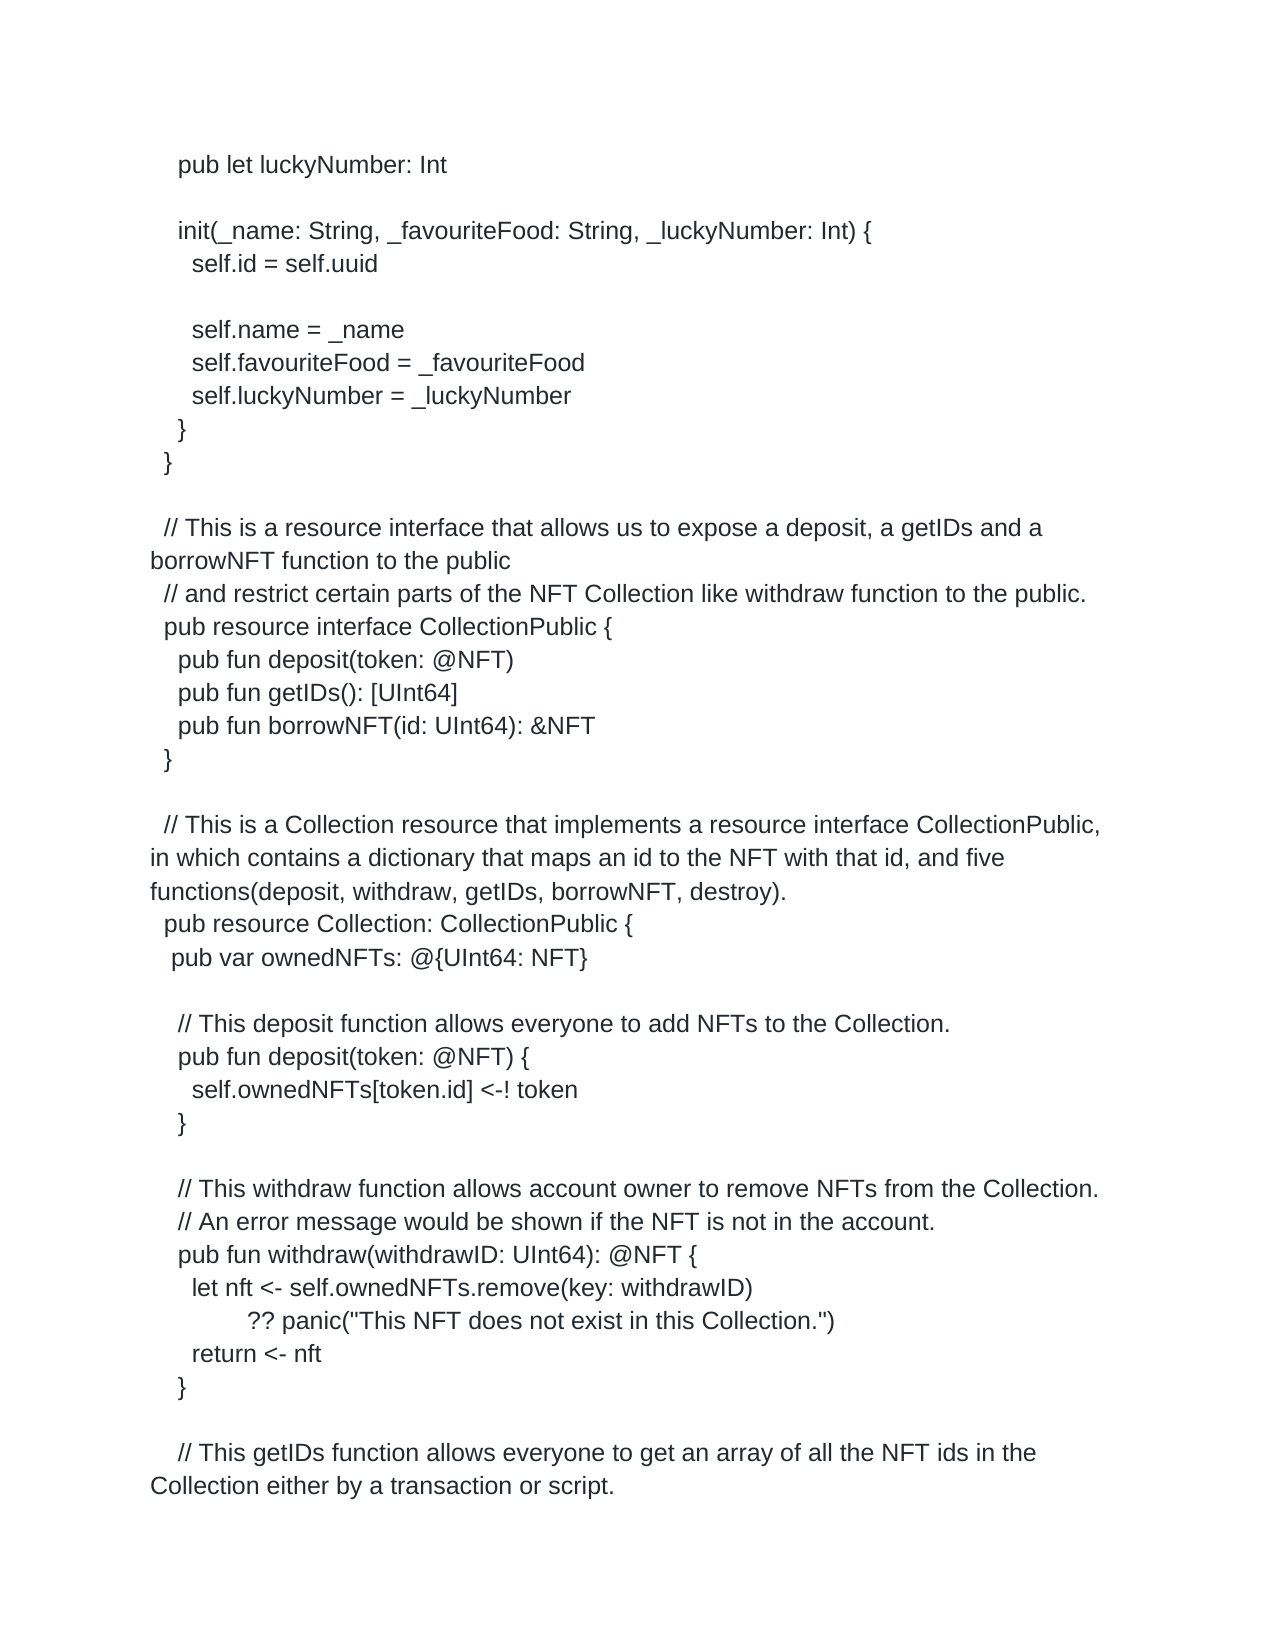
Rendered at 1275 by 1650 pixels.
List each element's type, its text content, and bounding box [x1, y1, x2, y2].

text pub fun deposit(token: @NFT) { [150, 1042, 1125, 1070]
text pub fun deposit(token: @NFT) [150, 645, 1125, 674]
text // This withdraw function allows account owner to remove NFTs from the Collection. [150, 1174, 1125, 1202]
text self.id = self.uuid [150, 249, 1125, 278]
text } [150, 744, 1125, 773]
text return <- nft [150, 1339, 1125, 1367]
text pub fun getIDs(): [UInt64] [150, 678, 1125, 707]
text // This deposit function allows everyone to add NFTs to the Collection. [150, 1008, 1125, 1037]
text let nft <- self.ownedNFTs.remove(key: withdrawID) [150, 1273, 1125, 1301]
text pub var ownedNFTs: @{UInt64: NFT} [150, 942, 1125, 971]
text self.favouriteFood = _favouriteFood [150, 348, 1125, 377]
text self.ownedNFTs[token.id] <-! token [150, 1074, 1125, 1103]
text ?? panic("This NFT does not exist in this Collection.") [150, 1306, 1125, 1334]
text // This is a resource interface that allows us to expose a deposit, a getIDs and a borrowNFT function to the public [150, 513, 1125, 575]
text pub fun withdraw(withdrawID: UInt64): @NFT { [150, 1240, 1125, 1268]
text // An error message would be shown if the NFT is not in the account. [150, 1207, 1125, 1235]
text } [150, 1108, 1125, 1136]
text } [150, 447, 1125, 476]
text } [150, 414, 1125, 443]
text } [150, 1372, 1125, 1401]
text self.luckyNumber = _luckyNumber [150, 381, 1125, 410]
text // This getIDs function allows everyone to get an array of all the NFT ids in the Collection either by a transaction or script. [150, 1438, 1125, 1499]
text pub resource Collection: CollectionPublic { [150, 909, 1125, 938]
text // and restrict certain parts of the NFT Collection like withdraw function to the public. [150, 579, 1125, 608]
text init(_name: String, _favouriteFood: String, _luckyNumber: Int) { [150, 216, 1125, 245]
text // This is a Collection resource that implements a resource interface CollectionPublic, in which contains a dictionary that maps an id to the NFT with that id, and five functions(deposit, withdraw, getIDs, borrowNFT, destroy). [150, 810, 1125, 905]
text pub fun borrowNFT(id: UInt64): &NFT [150, 711, 1125, 740]
text pub resource interface CollectionPublic { [150, 612, 1125, 641]
text self.name = _name [150, 315, 1125, 344]
text pub let luckyNumber: Int [150, 150, 1125, 179]
